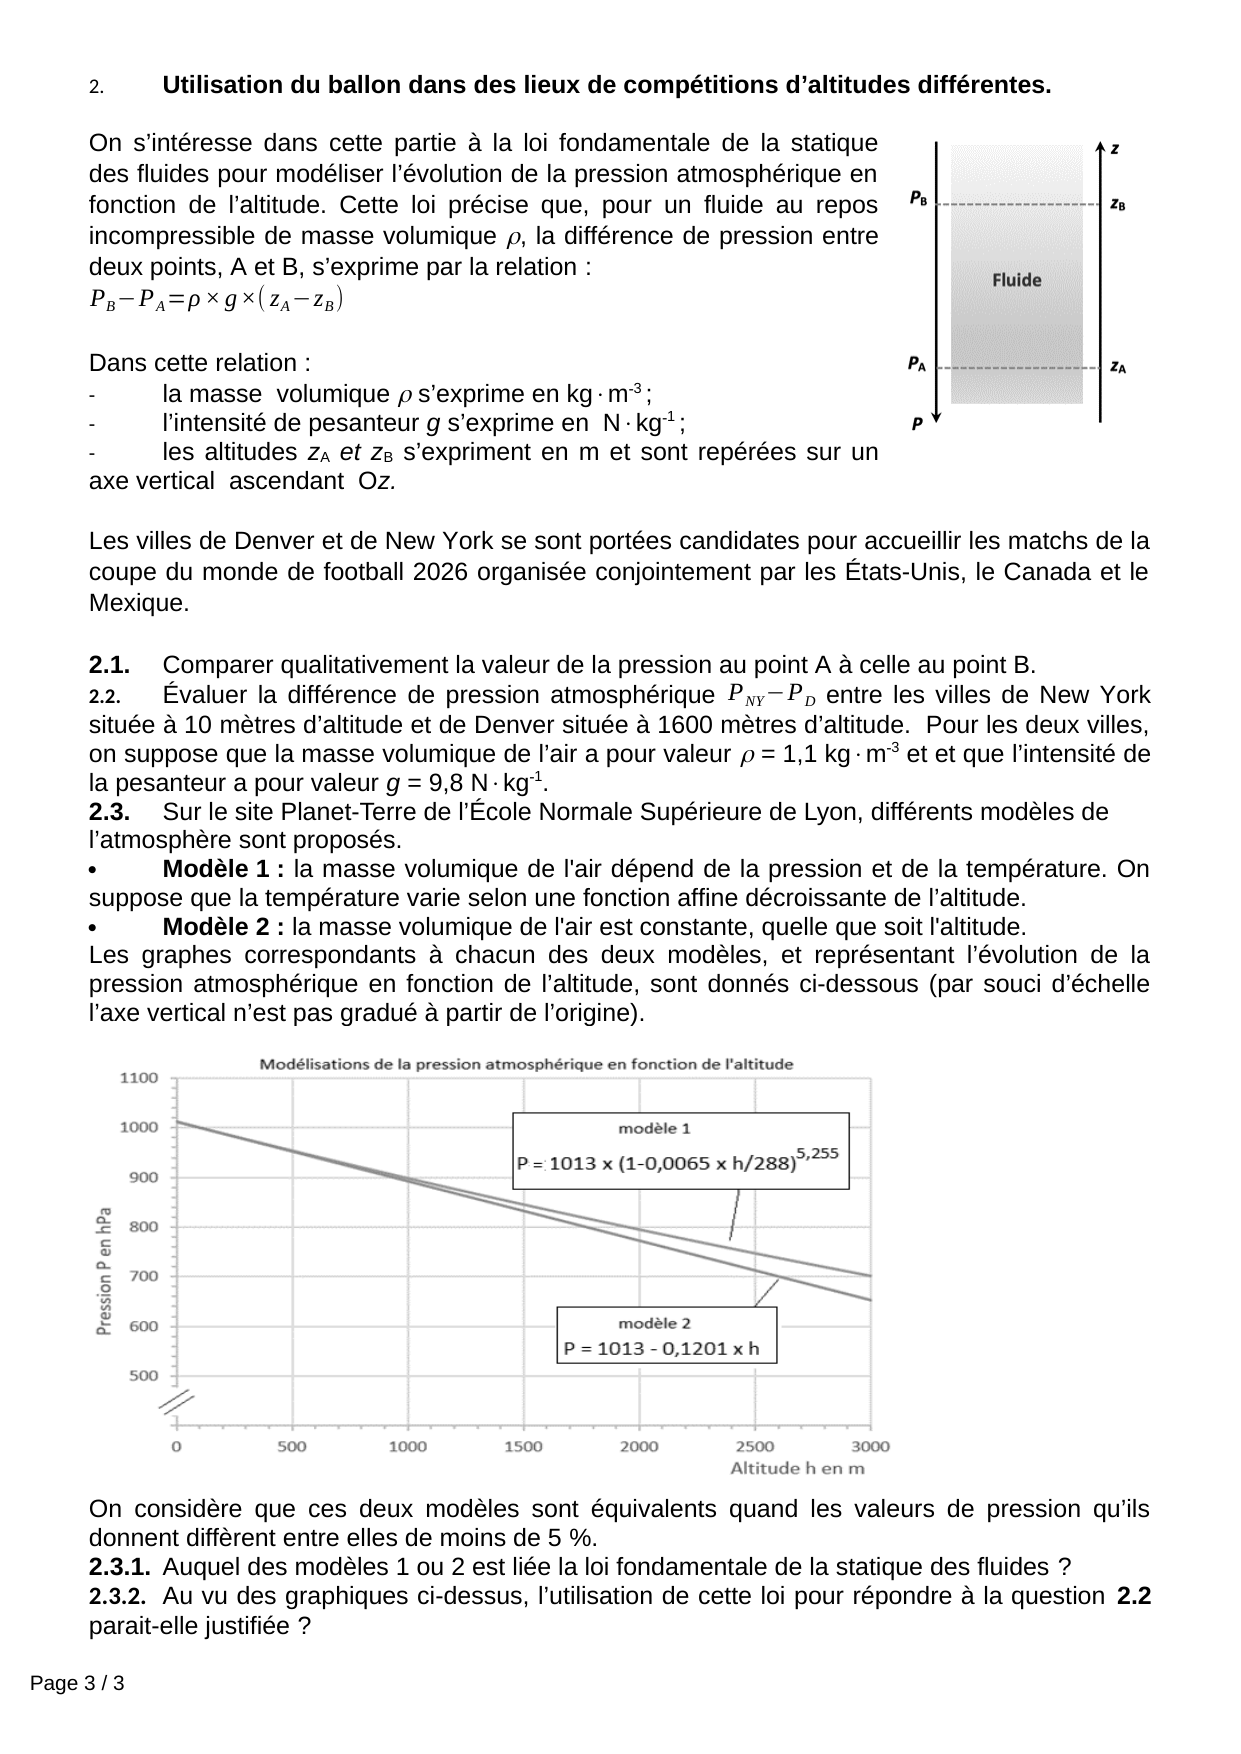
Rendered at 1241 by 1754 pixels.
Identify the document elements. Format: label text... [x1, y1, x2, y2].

picture [88, 1026, 905, 1494]
text Les graphes correspondants à chacun des deux modèles, et représentant l’évolution de la pression atmosphérique en fonction de l’altitude, sont donnés ci-dessous (par souci d’échelle l’axe vertical n’est pas gradué à partir de l’origine). [89, 940, 1152, 1026]
list l’intensité de pesanteur g s’exprime en Nkg1 ; [89, 408, 898, 437]
list Modèle 1 : la masse volumique de l'air dépend de la pression et de la température. On suppose que la température varie selon une fonction affine décroissante de l’altitude. [89, 854, 1152, 911]
text Les villes de Denver et de New York se sont portées candidates pour accueillir les matchs de la coupe du monde de football 2026 organisée conjointement par les États-Unis, le Canada et le Mexique. [89, 526, 1152, 617]
list Modèle 2 : la masse volumique de l'air est constante, quelle que soit l'altitude. [89, 911, 1152, 940]
list Auquel des modèles 1 ou 2 est liée la loi fondamentale de la statique des fluides ? [89, 1552, 1152, 1580]
text On s’intéresse dans cette partie à la loi fondamentale de la statique des fluides pour modéliser l’évolution de la pression atmosphérique en fonction de l’altitude. Cette loi précise que, pour un fluide au repos incompressible de masse volumique , la différence de pression entre deux points, A et B, s’exprime par la relation : [89, 128, 1152, 281]
list Sur le site Planet-Terre de l’École Normale Supérieure de Lyon, différents modèles de l’atmosphère sont proposés. [89, 796, 1152, 854]
picture [898, 131, 1132, 440]
text [1132, 348, 1152, 377]
list Évaluer la différence de pression atmosphérique entre les villes de New York située à 10 mètres d’altitude et de Denver située à 1600 mètres d’altitude. Pour les deux villes, on suppose que la masse volumique de l’air a pour valeur  = 1,1 kgm3 et et que l’intensité de la pesanteur a pour valeur g = 9,8 Nkg1. [89, 679, 1152, 796]
list Au vu des graphiques ci-dessus, l’utilisation de cette loi pour répondre à la question 2.2 parait-elle justifiée ? [89, 1580, 1152, 1640]
list la masse volumique  s’exprime en kgm3 ; [89, 379, 898, 408]
list les altitudes zA et zB s’expriment en m et sont repérées sur un axe vertical ascendant Oz. [89, 437, 1152, 495]
text Dans cette relation : [89, 348, 898, 377]
list Comparer qualitativement la valeur de la pression au point A à celle au point B. [89, 650, 1152, 679]
list Utilisation du ballon dans des lieux de compétitions d’altitudes différentes. [89, 70, 1152, 99]
text On considère que ces deux modèles sont équivalents quand les valeurs de pression qu’ils donnent diffèrent entre elles de moins de 5 %. [89, 1494, 1152, 1552]
